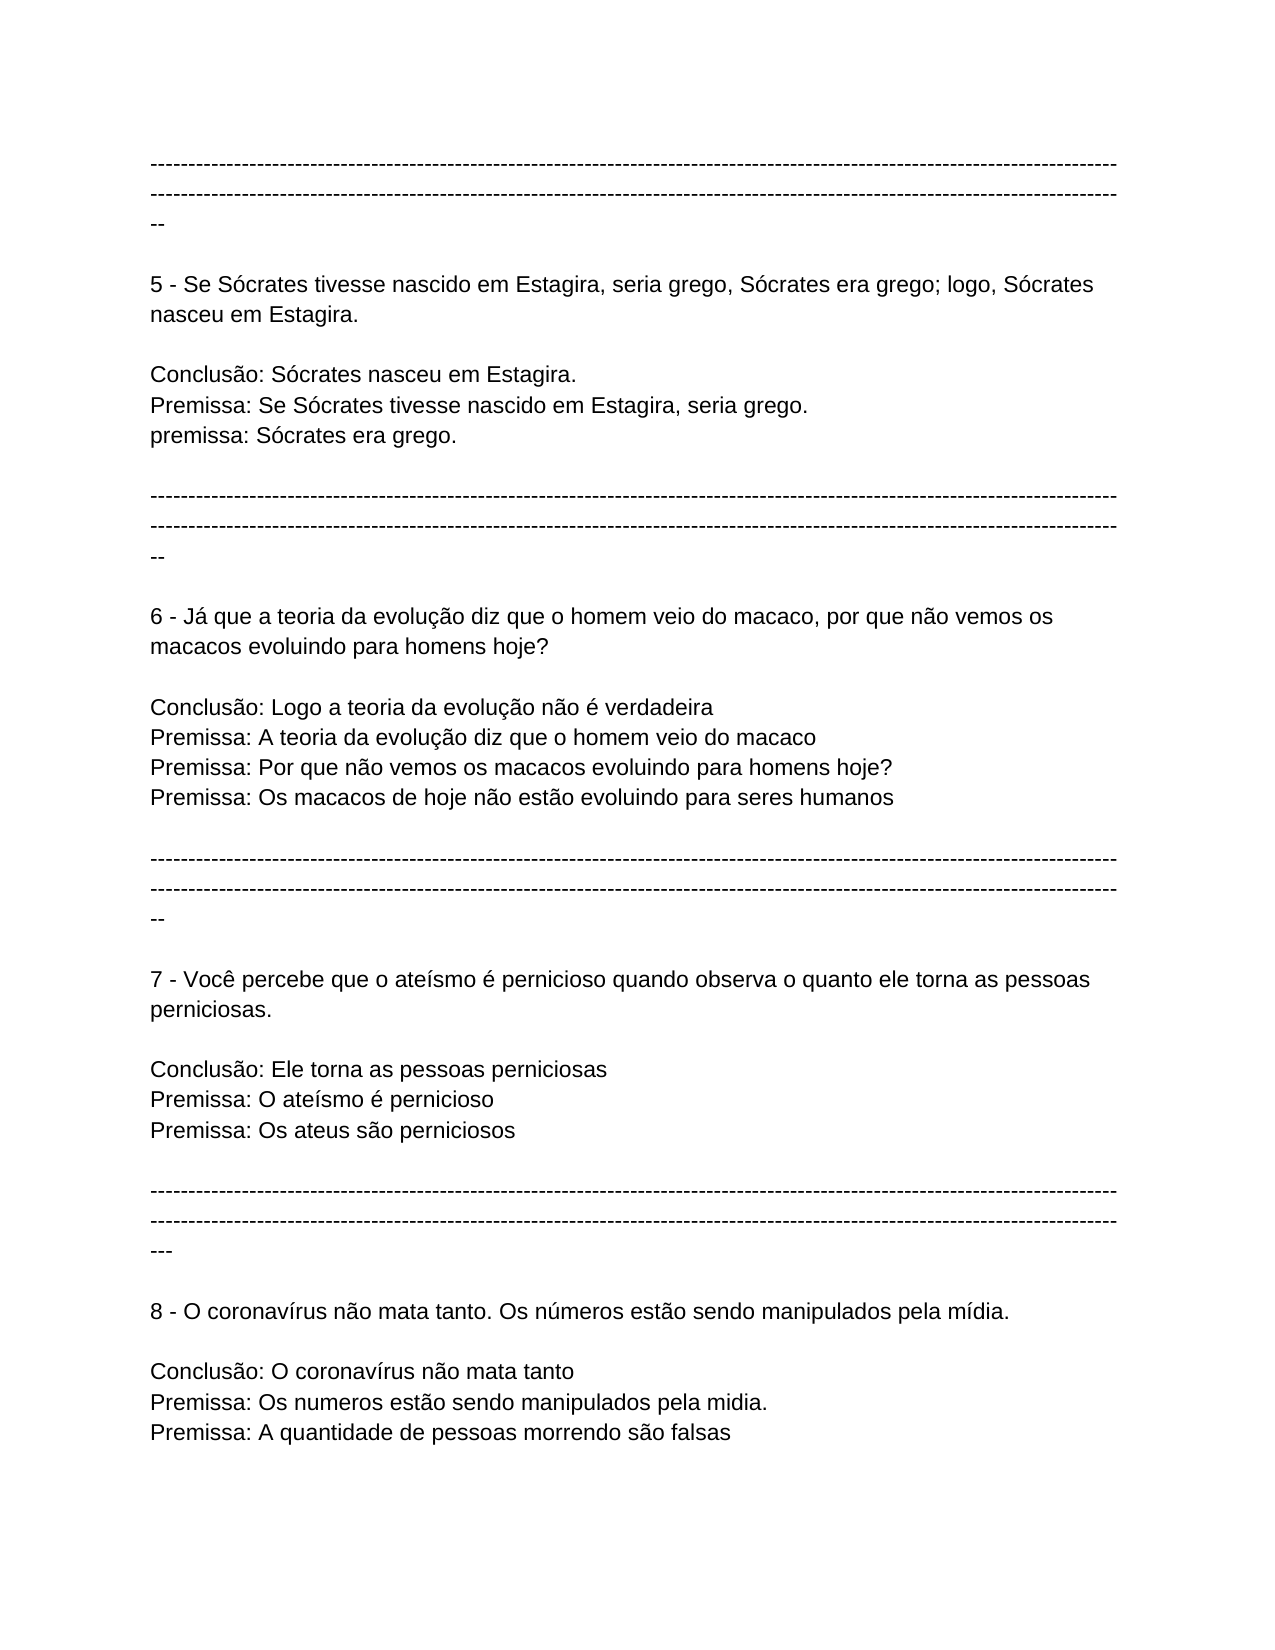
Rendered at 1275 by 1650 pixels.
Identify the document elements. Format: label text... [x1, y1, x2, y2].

text Premissa: A teoria da evolução diz que o homem veio do macaco [150, 724, 1125, 750]
text Conclusão: Logo a teoria da evolução não é verdadeira [150, 694, 1125, 720]
text Premissa: Por que não vemos os macacos evoluindo para homens hoje? [150, 754, 1125, 781]
text Premissa: A quantidade de pessoas morrendo são falsas [150, 1419, 1125, 1445]
text Conclusão: Ele torna as pessoas perniciosas [150, 1056, 1125, 1083]
text Premissa: O ateísmo é pernicioso [150, 1086, 1125, 1113]
text Premissa: Os macacos de hoje não estão evoluindo para seres humanos [150, 784, 1125, 811]
text Conclusão: O coronavírus não mata tanto [150, 1358, 1125, 1385]
text Premissa: Se Sócrates tivesse nascido em Estagira, seria grego. [150, 392, 1125, 418]
text 7 - Você percebe que o ateísmo é pernicioso quando observa o quanto ele torna as pessoas perniciosas. [150, 966, 1125, 1022]
text 6 - Já que a teoria da evolução diz que o homem veio do macaco, por que não vemos os macacos evoluindo para homens hoje? [150, 603, 1125, 660]
text premissa: Sócrates era grego. [150, 422, 1125, 448]
text 5 - Se Sócrates tivesse nascido em Estagira, seria grego, Sócrates era grego; logo, Sócrates nasceu em Estagira. [150, 271, 1125, 327]
text Premissa: Os numeros estão sendo manipulados pela midia. [150, 1388, 1125, 1415]
text Conclusão: Sócrates nasceu em Estagira. [150, 361, 1125, 388]
text ---------------------------------------------------------------------------------------------------------------------------------------------------------------------------------------------------------------------------------------------------------------- [150, 482, 1125, 569]
text ---------------------------------------------------------------------------------------------------------------------------------------------------------------------------------------------------------------------------------------------------------------- [150, 845, 1125, 932]
text ----------------------------------------------------------------------------------------------------------------------------------------------------------------------------------------------------------------------------------------------------------------- [150, 1177, 1125, 1264]
text ---------------------------------------------------------------------------------------------------------------------------------------------------------------------------------------------------------------------------------------------------------------- [150, 150, 1125, 237]
text 8 - O coronavírus não mata tanto. Os números estão sendo manipulados pela mídia. [150, 1298, 1125, 1324]
text Premissa: Os ateus são perniciosos [150, 1117, 1125, 1143]
